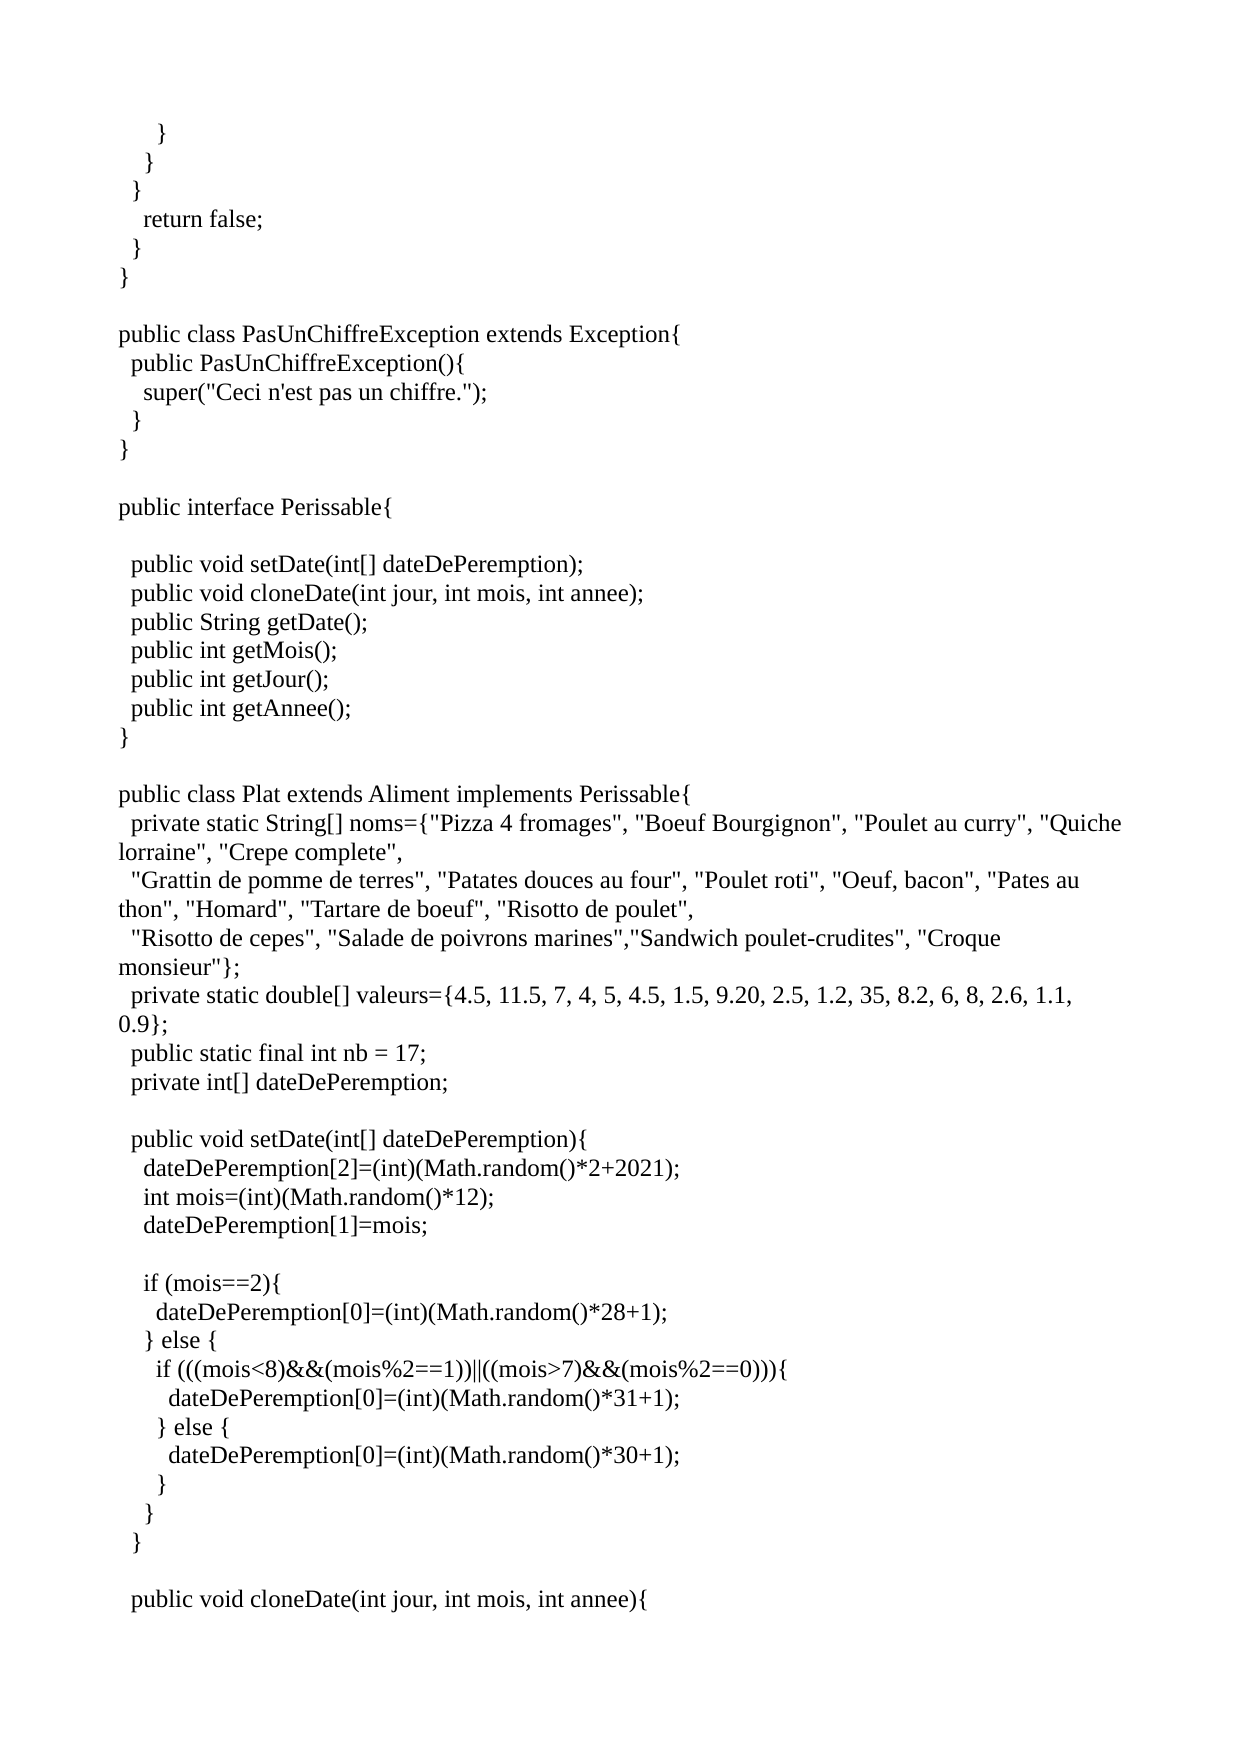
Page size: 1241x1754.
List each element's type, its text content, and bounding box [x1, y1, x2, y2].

text dateDePeremption[0]=(int)(Math.random()*30+1); [118, 1441, 1122, 1469]
text public String getDate(); [118, 607, 1122, 636]
text public void cloneDate(int jour, int mois, int annee){ [118, 1584, 1122, 1613]
text public int getAnnee(); [118, 693, 1122, 722]
text } [118, 1469, 1122, 1498]
text } [118, 147, 1122, 176]
text } [118, 118, 1122, 147]
text } [118, 233, 1122, 262]
text } [118, 434, 1122, 463]
text private static String[] noms={"Pizza 4 fromages", "Boeuf Bourgignon", "Poulet au curry", "Quiche lorraine", "Crepe complete", [118, 808, 1122, 866]
text } [118, 1498, 1122, 1527]
text private static double[] valeurs={4.5, 11.5, 7, 4, 5, 4.5, 1.5, 9.20, 2.5, 1.2, 35, 8.2, 6, 8, 2.6, 1.1, 0.9}; [118, 981, 1122, 1038]
text public void setDate(int[] dateDePeremption); [118, 549, 1122, 578]
text int mois=(int)(Math.random()*12); [118, 1182, 1122, 1211]
text if (((mois<8)&&(mois%2==1))||((mois>7)&&(mois%2==0))){ [118, 1354, 1122, 1383]
text public void cloneDate(int jour, int mois, int annee); [118, 578, 1122, 607]
text public interface Perissable{ [118, 492, 1122, 521]
text return false; [118, 204, 1122, 233]
text public class PasUnChiffreException extends Exception{ [118, 319, 1122, 348]
text "Risotto de cepes", "Salade de poivrons marines","Sandwich poulet-crudites", "Croque monsieur"}; [118, 923, 1122, 981]
text public void setDate(int[] dateDePeremption){ [118, 1124, 1122, 1153]
text public class Plat extends Aliment implements Perissable{ [118, 779, 1122, 808]
text } [118, 262, 1122, 291]
text } [118, 406, 1122, 434]
text public int getMois(); [118, 636, 1122, 664]
text } [118, 176, 1122, 204]
text "Grattin de pomme de terres", "Patates douces au four", "Poulet roti", "Oeuf, bacon", "Pates au thon", "Homard", "Tartare de boeuf", "Risotto de poulet", [118, 866, 1122, 923]
text private int[] dateDePeremption; [118, 1067, 1122, 1096]
text public PasUnChiffreException(){ [118, 348, 1122, 377]
text } [118, 1527, 1122, 1556]
text } else { [118, 1326, 1122, 1354]
text public static final int nb = 17; [118, 1038, 1122, 1067]
text dateDePeremption[2]=(int)(Math.random()*2+2021); [118, 1153, 1122, 1182]
text super("Ceci n'est pas un chiffre."); [118, 377, 1122, 406]
text public int getJour(); [118, 664, 1122, 693]
text } [118, 722, 1122, 751]
text dateDePeremption[1]=mois; [118, 1211, 1122, 1239]
text if (mois==2){ [118, 1268, 1122, 1297]
text dateDePeremption[0]=(int)(Math.random()*31+1); [118, 1383, 1122, 1412]
text dateDePeremption[0]=(int)(Math.random()*28+1); [118, 1297, 1122, 1326]
text } else { [118, 1412, 1122, 1441]
